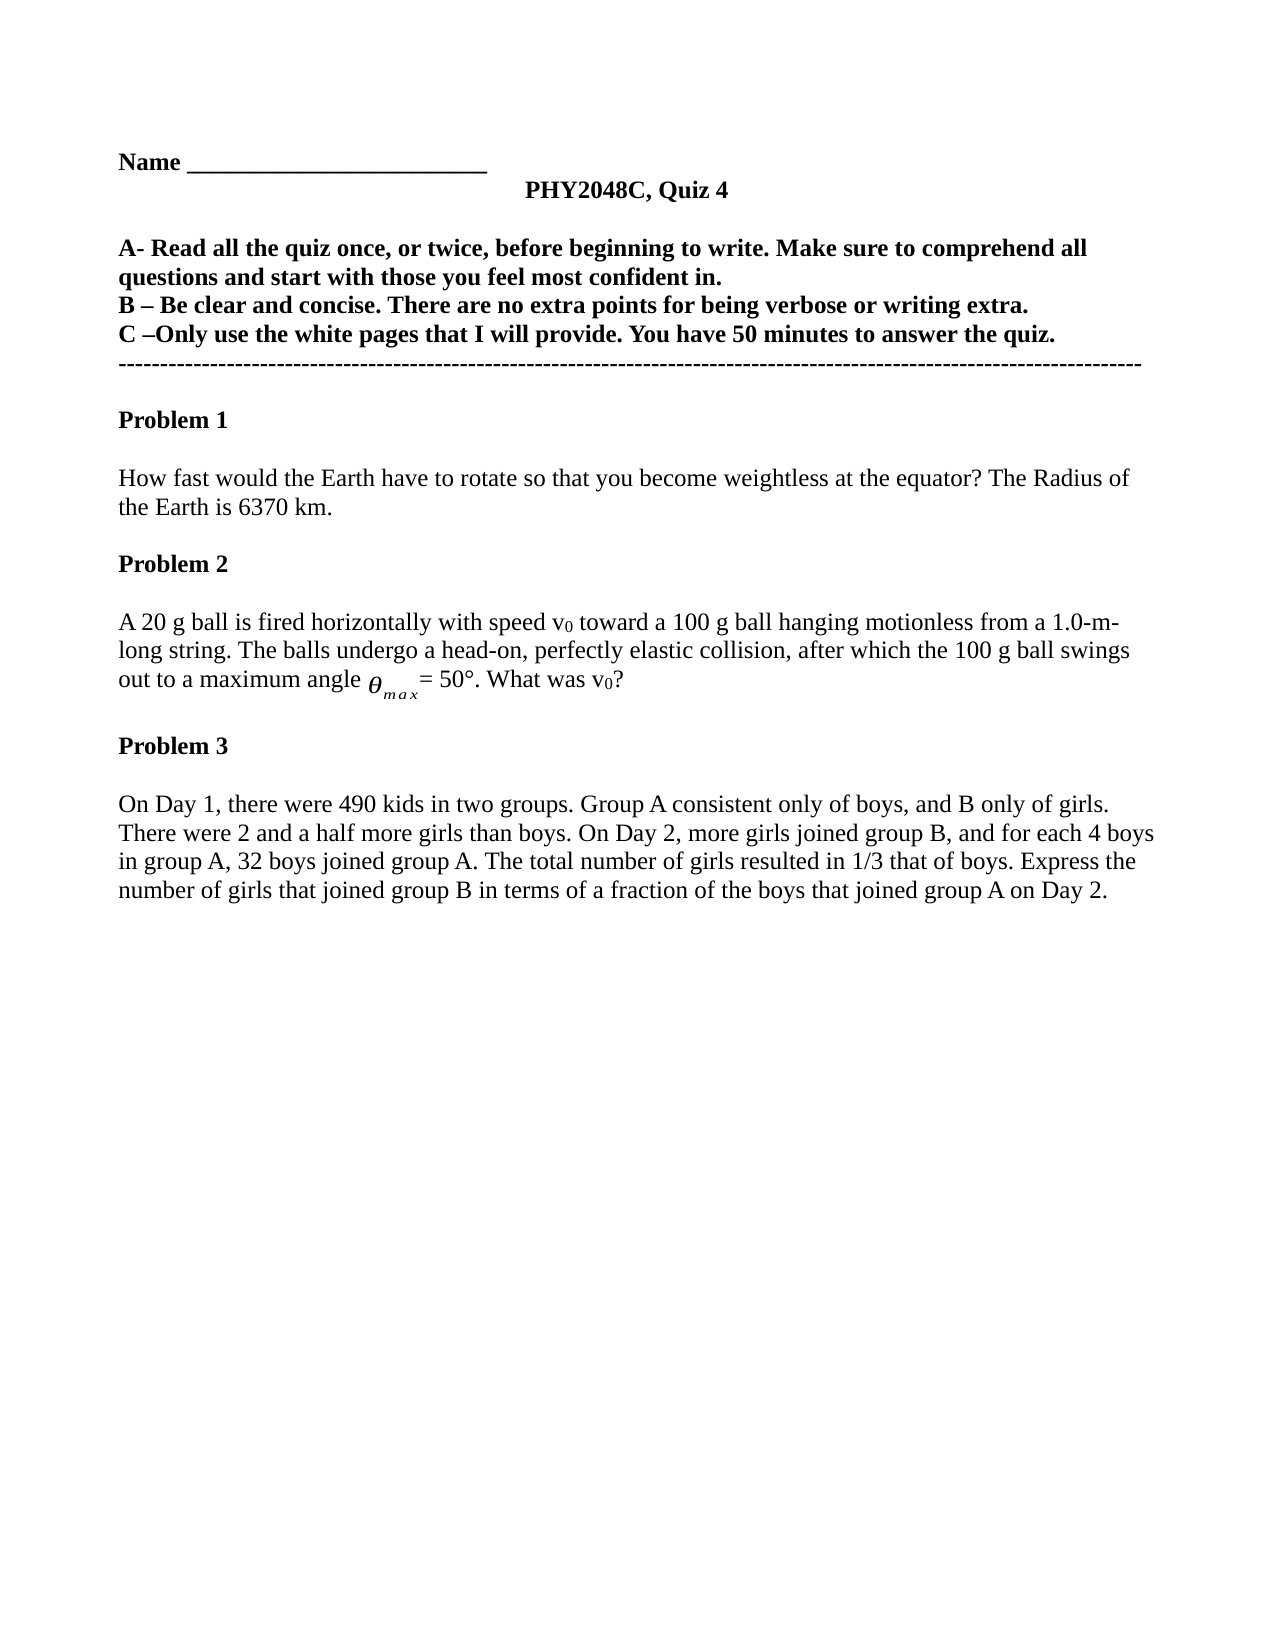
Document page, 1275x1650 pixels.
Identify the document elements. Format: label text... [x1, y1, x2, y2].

text Name ________________________ [118, 147, 1157, 176]
text B – Be clear and concise. There are no extra points for being verbose or writing extra. [118, 291, 1157, 319]
text Problem 1 [118, 406, 1157, 434]
text --------------------------------------------------------------------------------------------------------------------------- [118, 348, 1157, 377]
text Problem 3 [118, 731, 1157, 760]
text C –Only use the white pages that I will provide. You have 50 minutes to answer the quiz. [118, 319, 1157, 348]
text On Day 1, there were 490 kids in two groups. Group A consistent only of boys, and B only of girls. There were 2 and a half more girls than boys. On Day 2, more girls joined group B, and for each 4 boys in group A, 32 boys joined group A. The total number of girls resulted in 1/3 that of boys. Express the number of girls that joined group B in terms of a fraction of the boys that joined group A on Day 2. [118, 789, 1157, 904]
text PHY2048C, Quiz 4 [118, 176, 1157, 204]
text A- Read all the quiz once, or twice, before beginning to write. Make sure to comprehend all questions and start with those you feel most confident in. [118, 233, 1157, 291]
text A 20 g ball is fired horizontally with speed v0 toward a 100 g ball hanging motionless from a 1.0-m-long string. The balls undergo a head-on, perfectly elastic collision, after which the 100 g ball swings out to a maximum angle = 50°. What was v0? [118, 607, 1157, 703]
text How fast would the Earth have to rotate so that you become weightless at the equator? The Radius of the Earth is 6370 km. [118, 463, 1157, 521]
text Problem 2 [118, 549, 1157, 578]
